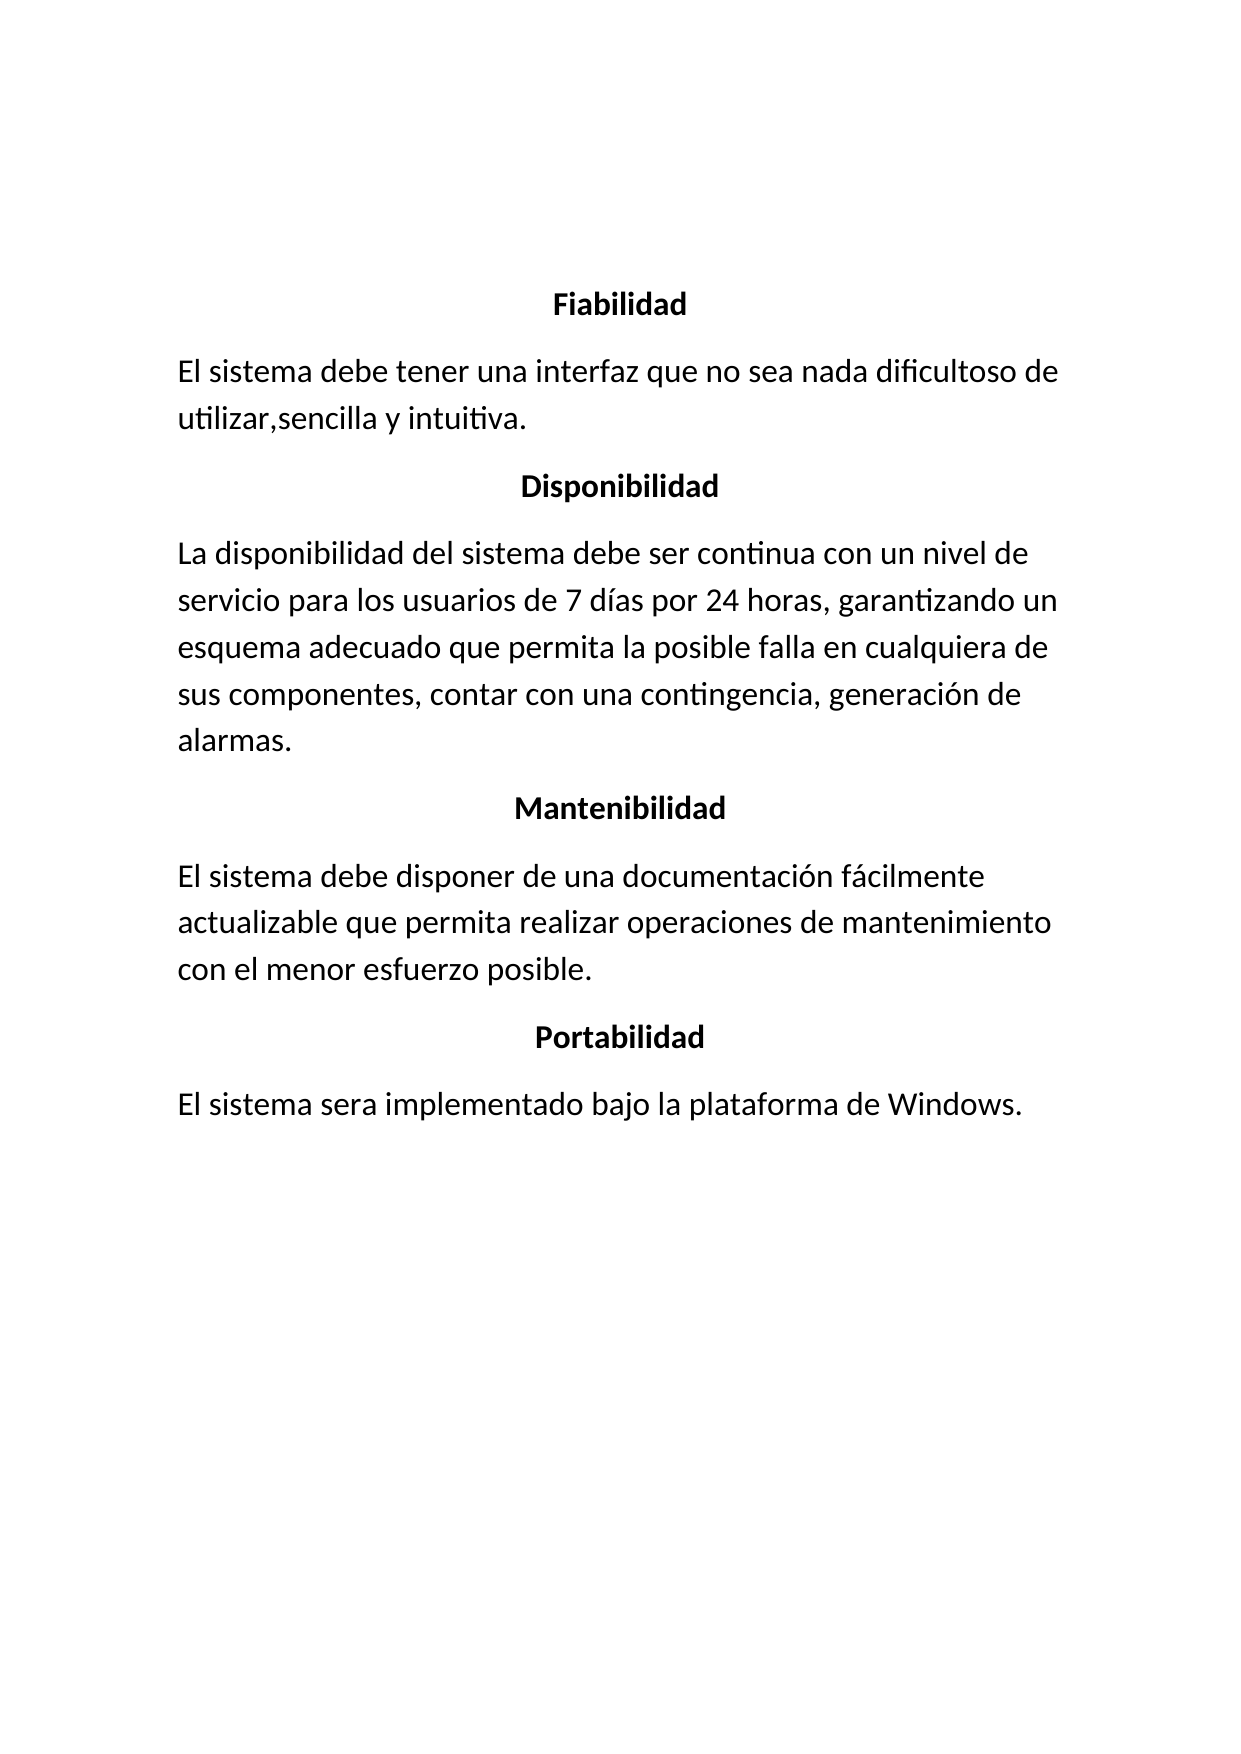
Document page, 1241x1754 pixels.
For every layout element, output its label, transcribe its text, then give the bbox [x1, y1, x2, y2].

text Portabilidad [177, 1016, 1063, 1057]
text La disponibilidad del sistema debe ser continua con un nivel de servicio para los usuarios de 7 días por 24 horas, garantizando un esquema adecuado que permita la posible falla en cualquiera de sus componentes, contar con una contingencia, generación de alarmas. [177, 532, 1063, 760]
text El sistema debe disponer de una documentación fácilmente actualizable que permita realizar operaciones de mantenimiento con el menor esfuerzo posible. [177, 855, 1063, 989]
text Mantenibilidad [177, 787, 1063, 828]
text Fiabilidad [177, 283, 1063, 323]
text El sistema sera implementado bajo la plataforma de Windows. [177, 1083, 1063, 1124]
text El sistema debe tener una interfaz que no sea nada dificultoso de utilizar,sencilla y intuitiva. [177, 350, 1063, 438]
text Disponibilidad [177, 465, 1063, 506]
